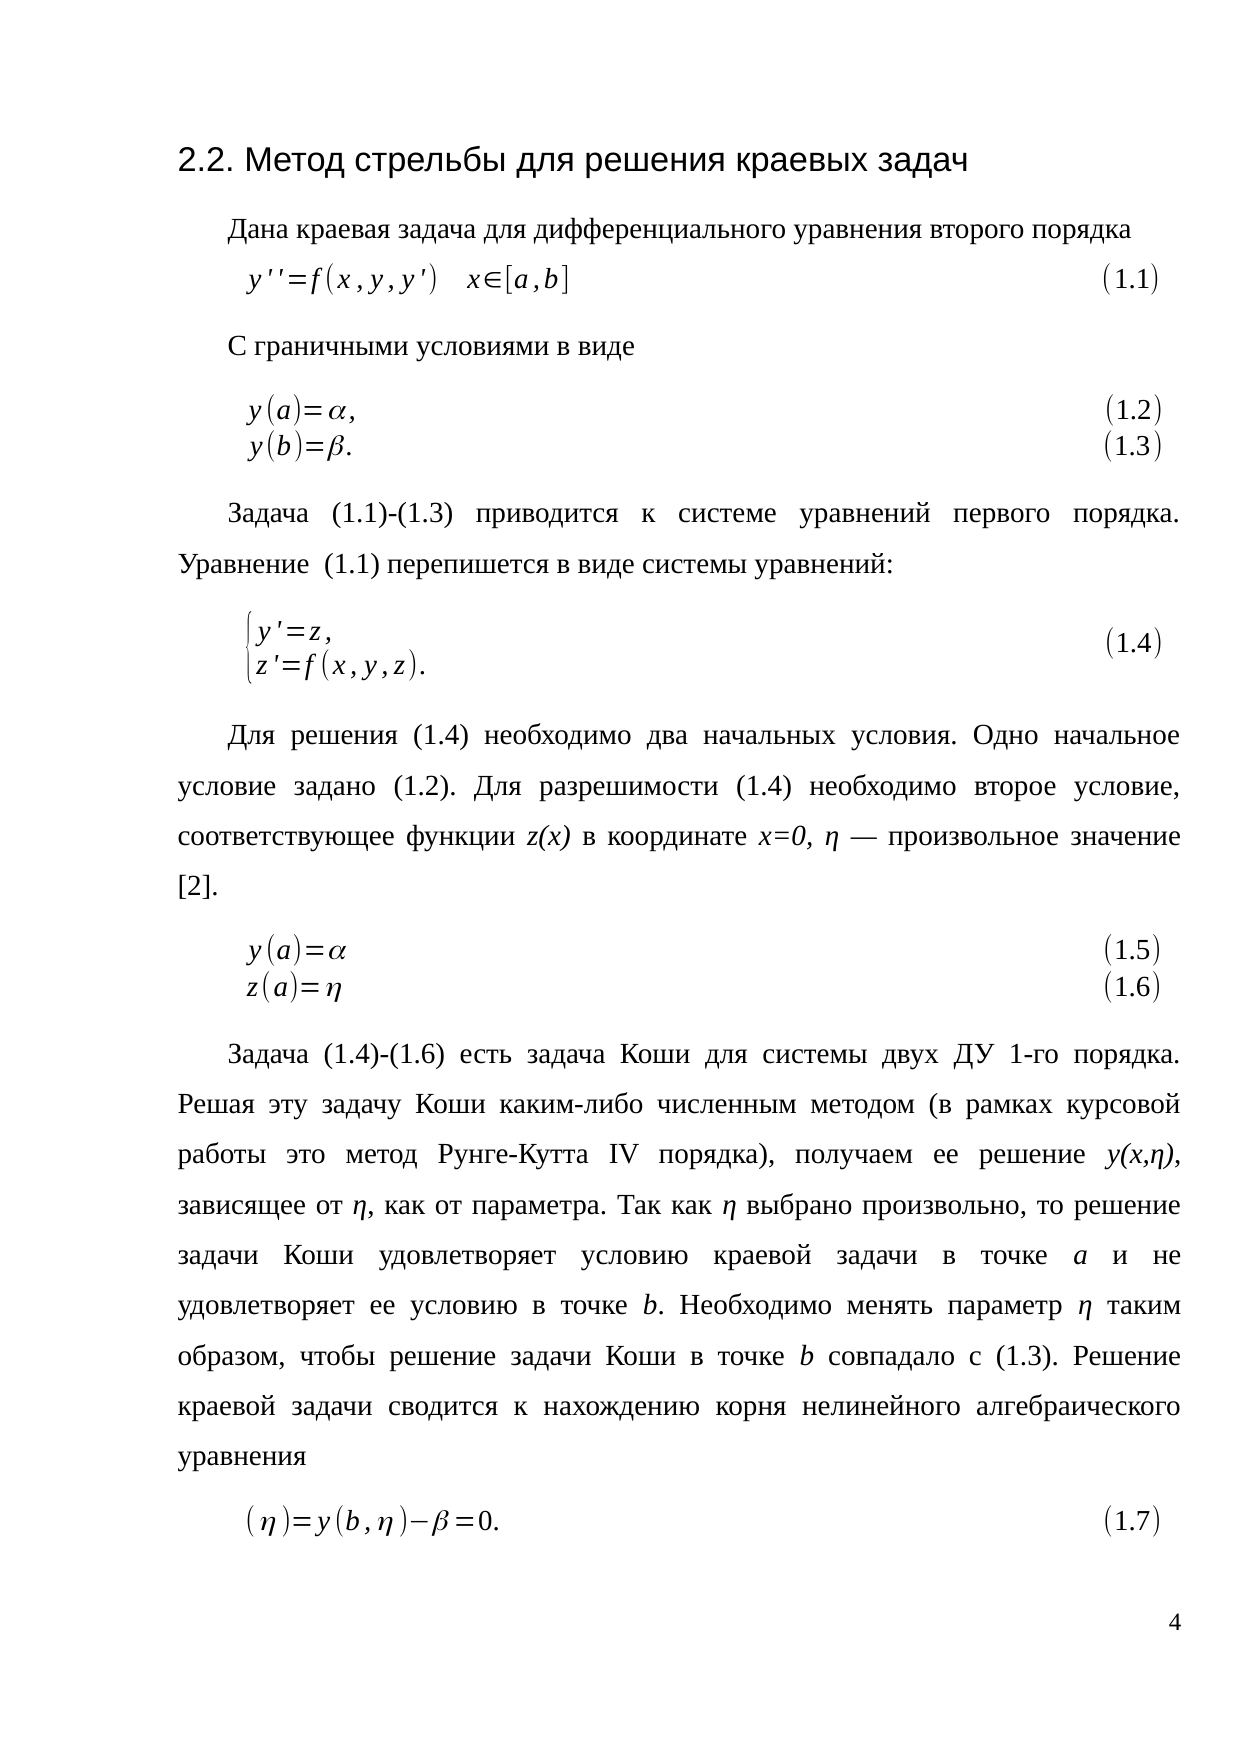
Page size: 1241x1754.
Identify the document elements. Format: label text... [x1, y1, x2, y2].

text С граничными условиями в виде [177, 328, 1181, 362]
text Задача (1.4)-(1.6) есть задача Коши для системы двух ДУ 1-го порядка. Решая эту задачу Коши каким-либо численным методом (в рамках курсовой работы это метод Рунге-Кутта IV порядка), получаем ее решение y(x,η), зависящее от η, как от параметра. Так как η выбрано произвольно, то решение задачи Коши удовлетворяет условию краевой задачи в точке a и не удовлетворяет ее условию в точке b. Необходимо менять параметр η таким образом, чтобы решение задачи Коши в точке b совпадало с (1.3). Решение краевой задачи сводится к нахождению корня нелинейного алгебраического уравнения [177, 1036, 1181, 1472]
text Дана краевая задача для дифференциального уравнения второго порядка [177, 211, 1181, 297]
subtitle 2.2. Метод стрельбы для решения краевых задач [177, 139, 1181, 178]
text Задача (1.1)-(1.3) приводится к системе уравнений первого порядка. Уравнение (1.1) перепишется в виде системы уравнений: [177, 496, 1181, 579]
text Для решения (1.4) необходимо два начальных условия. Одно начальное условие задано (1.2). Для разрешимости (1.4) необходимо второе условие, соответствующее функции z(x) в координате x=0, η — произвольное значение [2]. [177, 717, 1181, 902]
